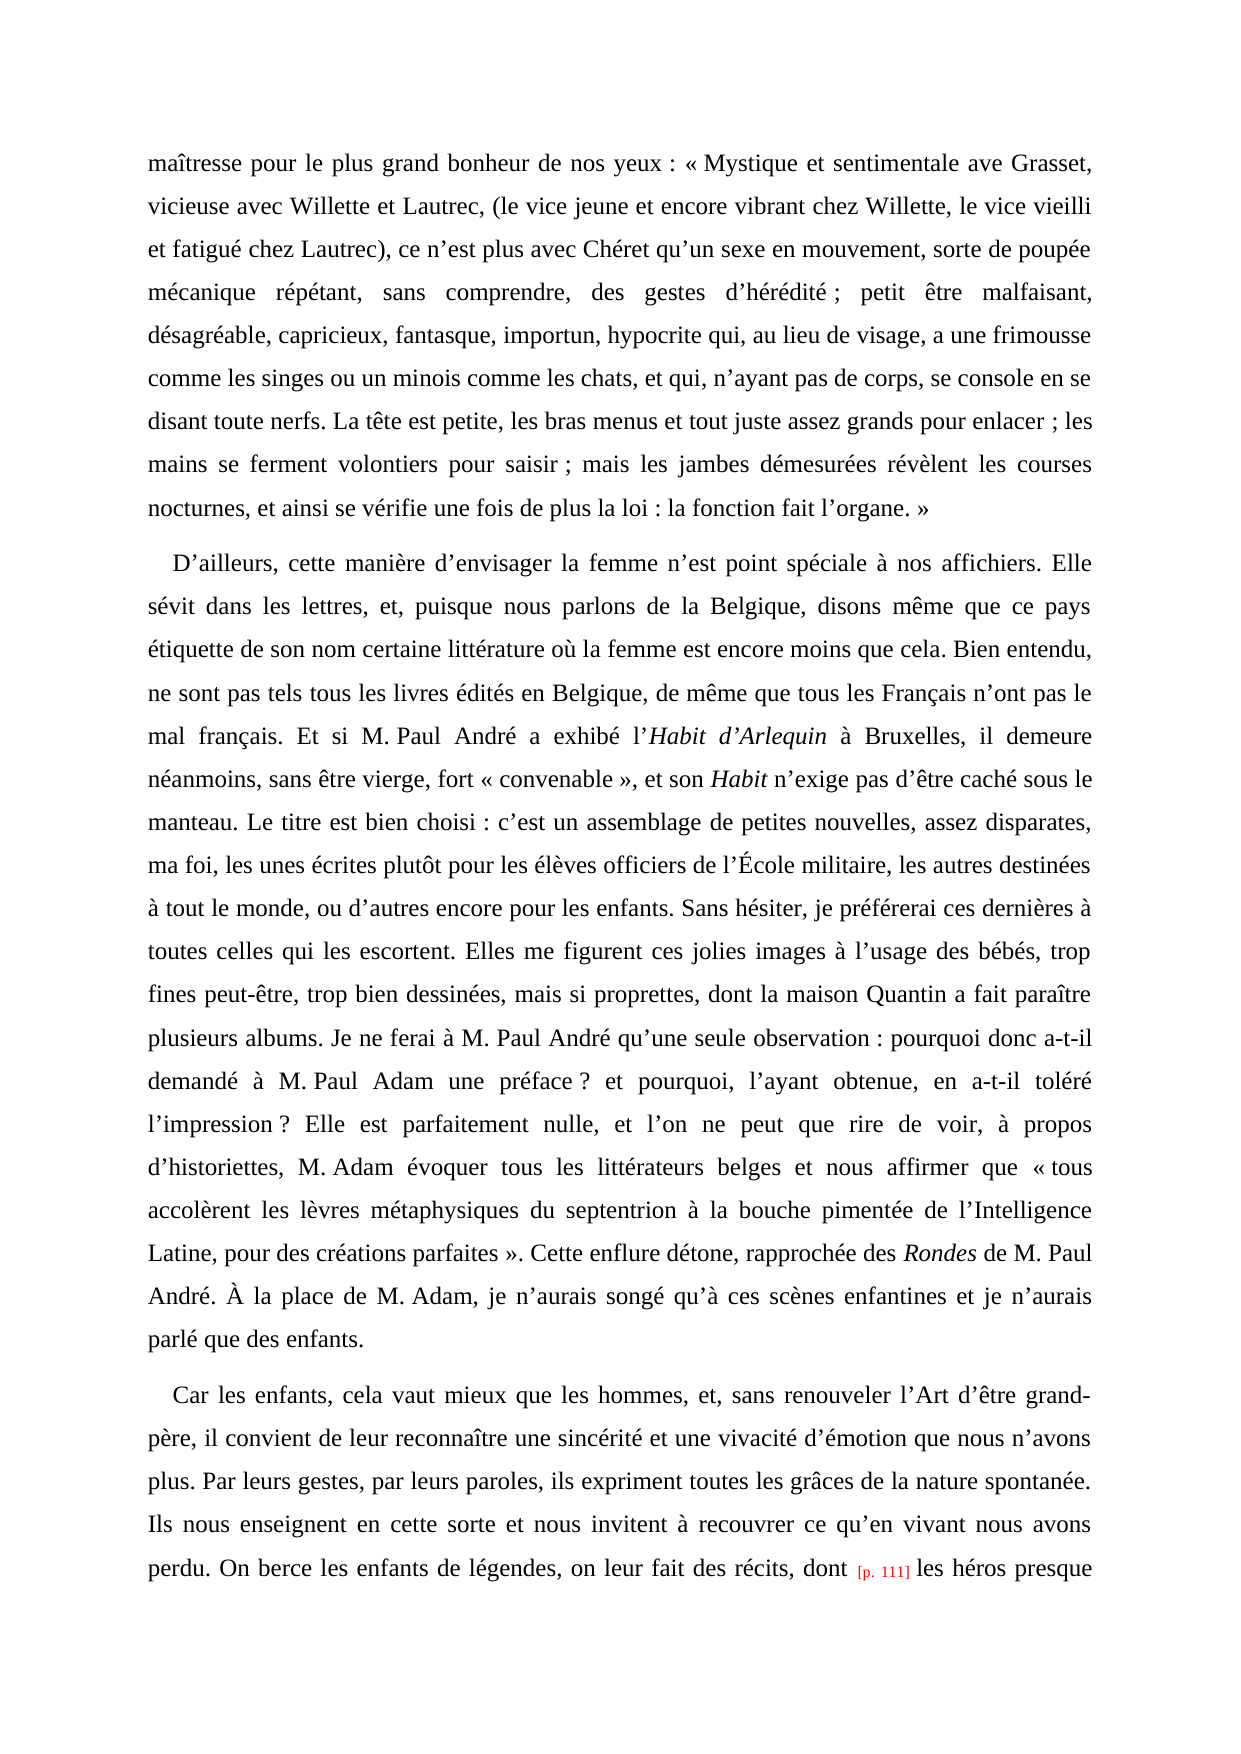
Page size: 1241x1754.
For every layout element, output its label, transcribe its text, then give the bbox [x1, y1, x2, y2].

text D’ailleurs, cette manière d’envisager la femme n’est point spéciale à nos affichiers. Elle sévit dans les lettres, et, puisque nous parlons de la Belgique, disons même que ce pays étiquette de son nom certaine littérature où la femme est encore moins que cela. Bien entendu, ne sont pas tels tous les livres édités en Belgique, de même que tous les Français n’ont pas le mal français. Et si M. Paul André a exhibé l’Habit d’Arlequin à Bruxelles, il demeure néanmoins, sans être vierge, fort « convenable », et son Habit n’exige pas d’être caché sous le manteau. Le titre est bien choisi : c’est un assemblage de petites nouvelles, assez disparates, ma foi, les unes écrites plutôt pour les élèves officiers de l’École militaire, les autres destinées à tout le monde, ou d’autres encore pour les enfants. Sans hésiter, je préférerai ces dernières à toutes celles qui les escortent. Elles me figurent ces jolies images à l’usage des bébés, trop fines peut-être, trop bien dessinées, mais si proprettes, dont la maison Quantin a fait paraître plusieurs albums. Je ne ferai à M. Paul André qu’une seule observation : pourquoi donc a-t-il demandé à M. Paul Adam une préface ? et pourquoi, l’ayant obtenue, en a-t-il toléré l’impression ? Elle est parfaitement nulle, et l’on ne peut que rire de voir, à propos d’historiettes, M. Adam évoquer tous les littérateurs belges et nous affirmer que « tous accolèrent les lèvres métaphysiques du septentrion à la bouche pimentée de l’Intelligence Latine, pour des créations parfaites ». Cette enflure détone, rapprochée des Rondes de M. Paul André. À la place de M. Adam, je n’aurais songé qu’à ces scènes enfantines et je n’aurais parlé que des enfants. [148, 548, 1093, 1353]
text Car les enfants, cela vaut mieux que les hommes, et, sans renouveler l’Art d’être grand-père, il convient de leur reconnaître une sincérité et une vivacité d’émotion que nous n’avons plus. Par leurs gestes, par leurs paroles, ils expriment toutes les grâces de la nature spontanée. Ils nous enseignent en cette sorte et nous invitent à recouvrer ce qu’en vivant nous avons perdu. On berce les enfants de légendes, on leur fait des récits, dont [p. 111] les héros presque [148, 1380, 1093, 1581]
text maîtresse pour le plus grand bonheur de nos yeux : « Mystique et sentimentale ave Grasset, vicieuse avec Willette et Lautrec, (le vice jeune et encore vibrant chez Willette, le vice vieilli et fatigué chez Lautrec), ce n’est plus avec Chéret qu’un sexe en mouvement, sorte de poupée mécanique répétant, sans comprendre, des gestes d’hérédité ; petit être malfaisant, désagréable, capricieux, fantasque, importun, hypocrite qui, au lieu de visage, a une frimousse comme les singes ou un minois comme les chats, et qui, n’ayant pas de corps, se console en se disant toute nerfs. La tête est petite, les bras menus et tout juste assez grands pour enlacer ; les mains se ferment volontiers pour saisir ; mais les jambes démesurées révèlent les courses nocturnes, et ainsi se vérifie une fois de plus la loi : la fonction fait l’organe. » [148, 148, 1093, 521]
